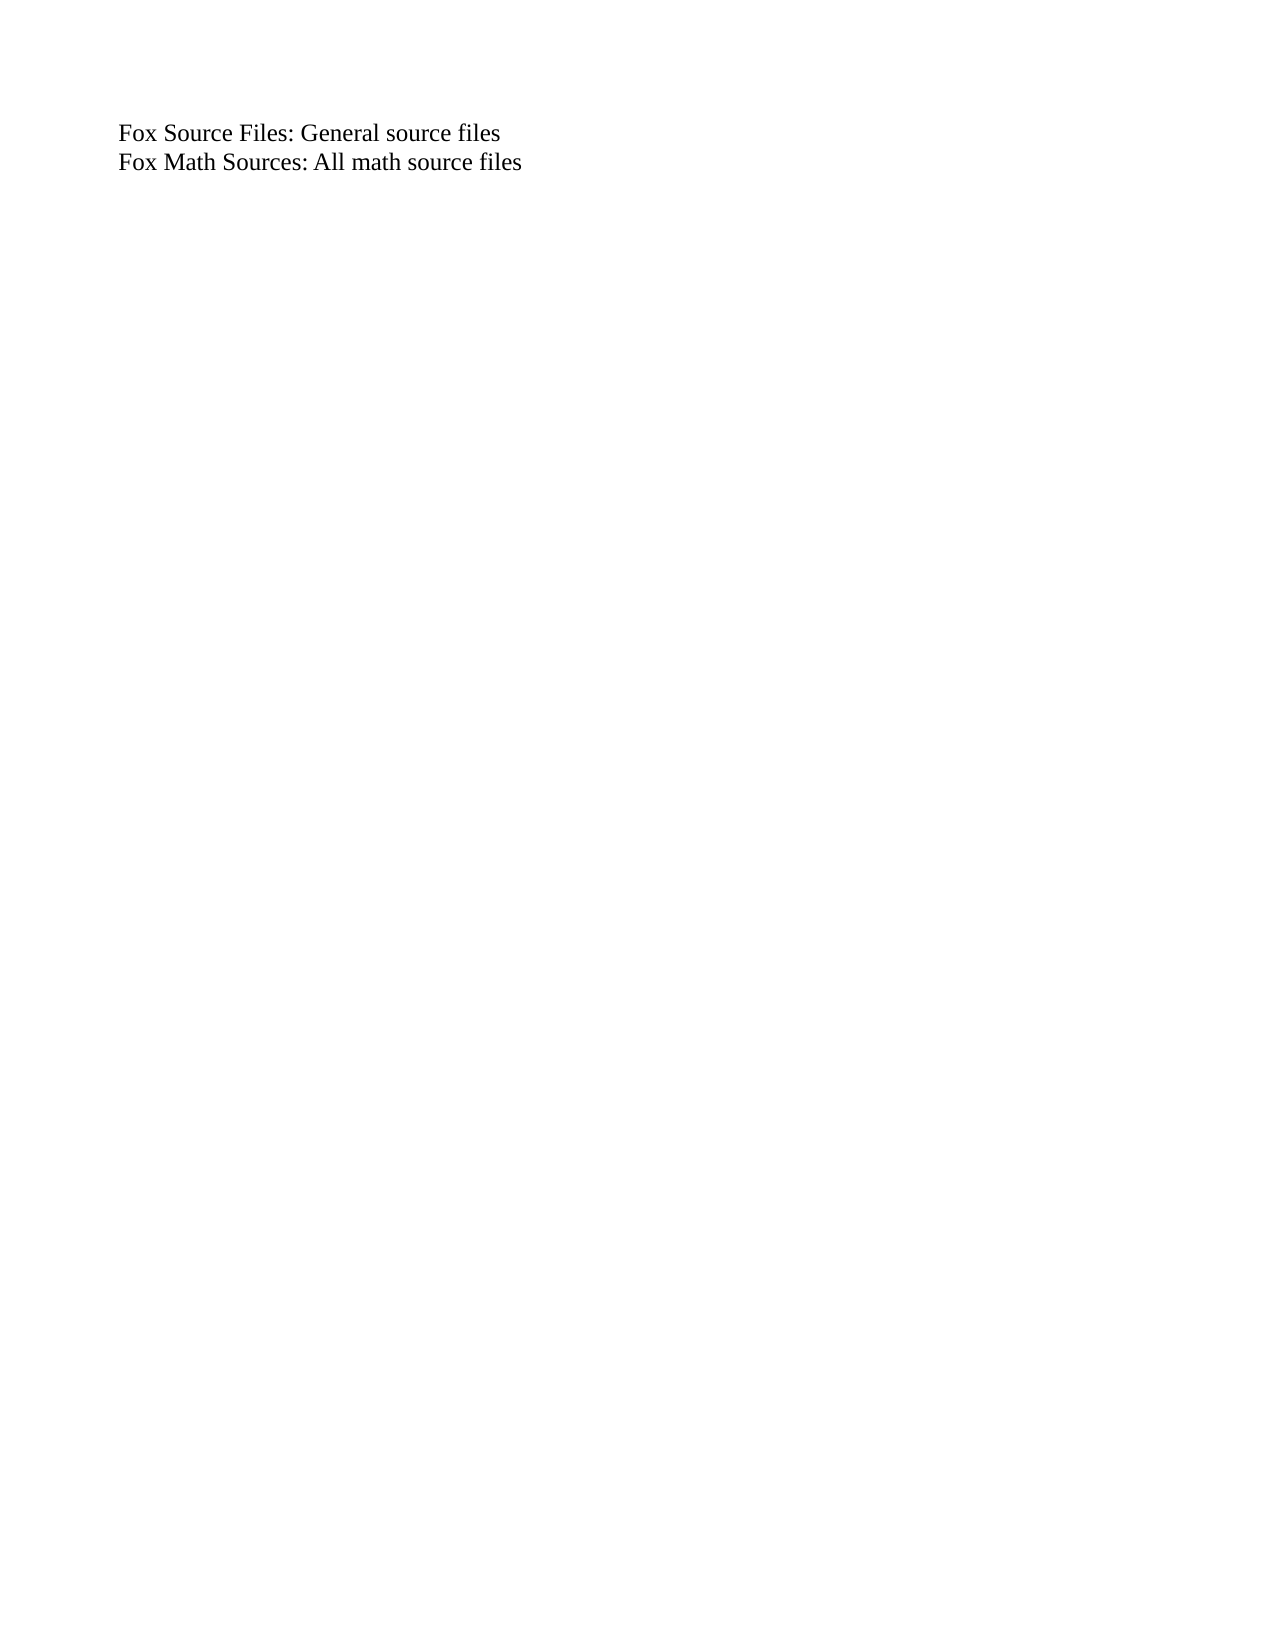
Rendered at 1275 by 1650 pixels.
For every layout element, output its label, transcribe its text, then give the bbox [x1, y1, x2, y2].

text Fox Math Sources: All math source files [118, 147, 1157, 176]
text Fox Source Files: General source files [118, 118, 1157, 147]
